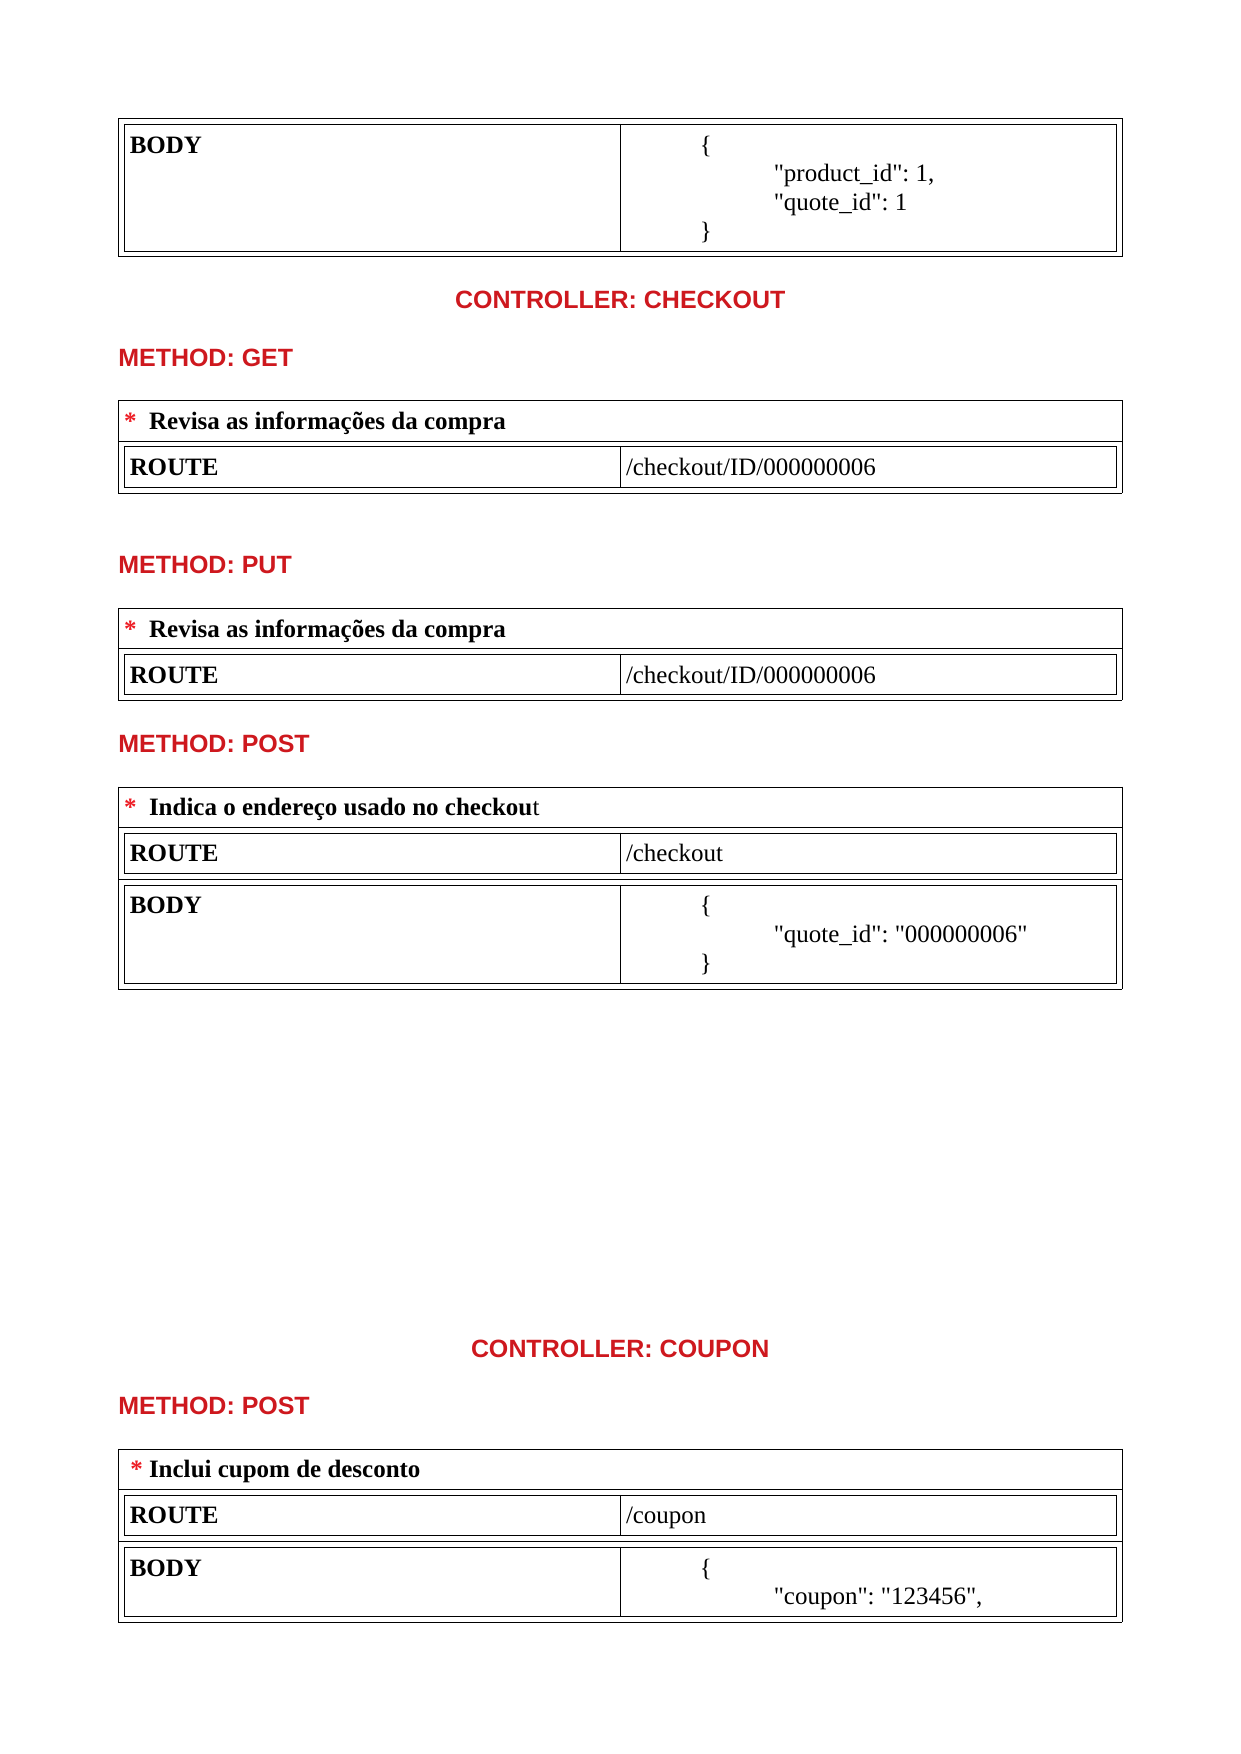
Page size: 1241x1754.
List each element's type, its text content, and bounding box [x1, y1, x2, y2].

table_cell [119, 442, 1122, 493]
table_header ROUTE [125, 447, 620, 487]
table_header * Revisa as informações da compra [119, 609, 1122, 648]
table_header BODY [125, 1548, 620, 1616]
table_header BODY [125, 125, 620, 251]
text METHOD: POST [118, 1391, 1122, 1420]
table_cell [119, 1490, 1122, 1541]
table_header { "coupon": "123456", [621, 1548, 1116, 1616]
table_header * Inclui cupom de desconto [119, 1450, 1122, 1489]
text CONTROLLER: CHECKOUT [118, 285, 1122, 314]
table_cell [119, 119, 1122, 256]
table_header /checkout [621, 834, 1116, 873]
table_header /coupon [621, 1496, 1116, 1535]
table_header * Revisa as informações da compra [119, 401, 1122, 441]
table_cell [119, 1542, 1122, 1622]
table_header { "quote_id": "000000006" } [621, 886, 1116, 983]
table_header BODY [125, 886, 620, 983]
text METHOD: POST [118, 729, 1122, 758]
table_header ROUTE [125, 834, 620, 873]
text METHOD: PUT [118, 550, 1122, 579]
table_cell [119, 828, 1122, 879]
table_header /checkout/ID/000000006 [621, 447, 1116, 487]
table_header ROUTE [125, 655, 620, 694]
text METHOD: GET [118, 343, 1122, 372]
table_header { "product_id": 1, "quote_id": 1 } [621, 125, 1116, 251]
table_header /checkout/ID/000000006 [621, 655, 1116, 694]
table_cell [119, 649, 1122, 700]
table_header * Indica o endereço usado no checkout [119, 788, 1122, 827]
table_cell [119, 880, 1122, 988]
table_header ROUTE [125, 1496, 620, 1535]
text CONTROLLER: COUPON [118, 1334, 1122, 1362]
